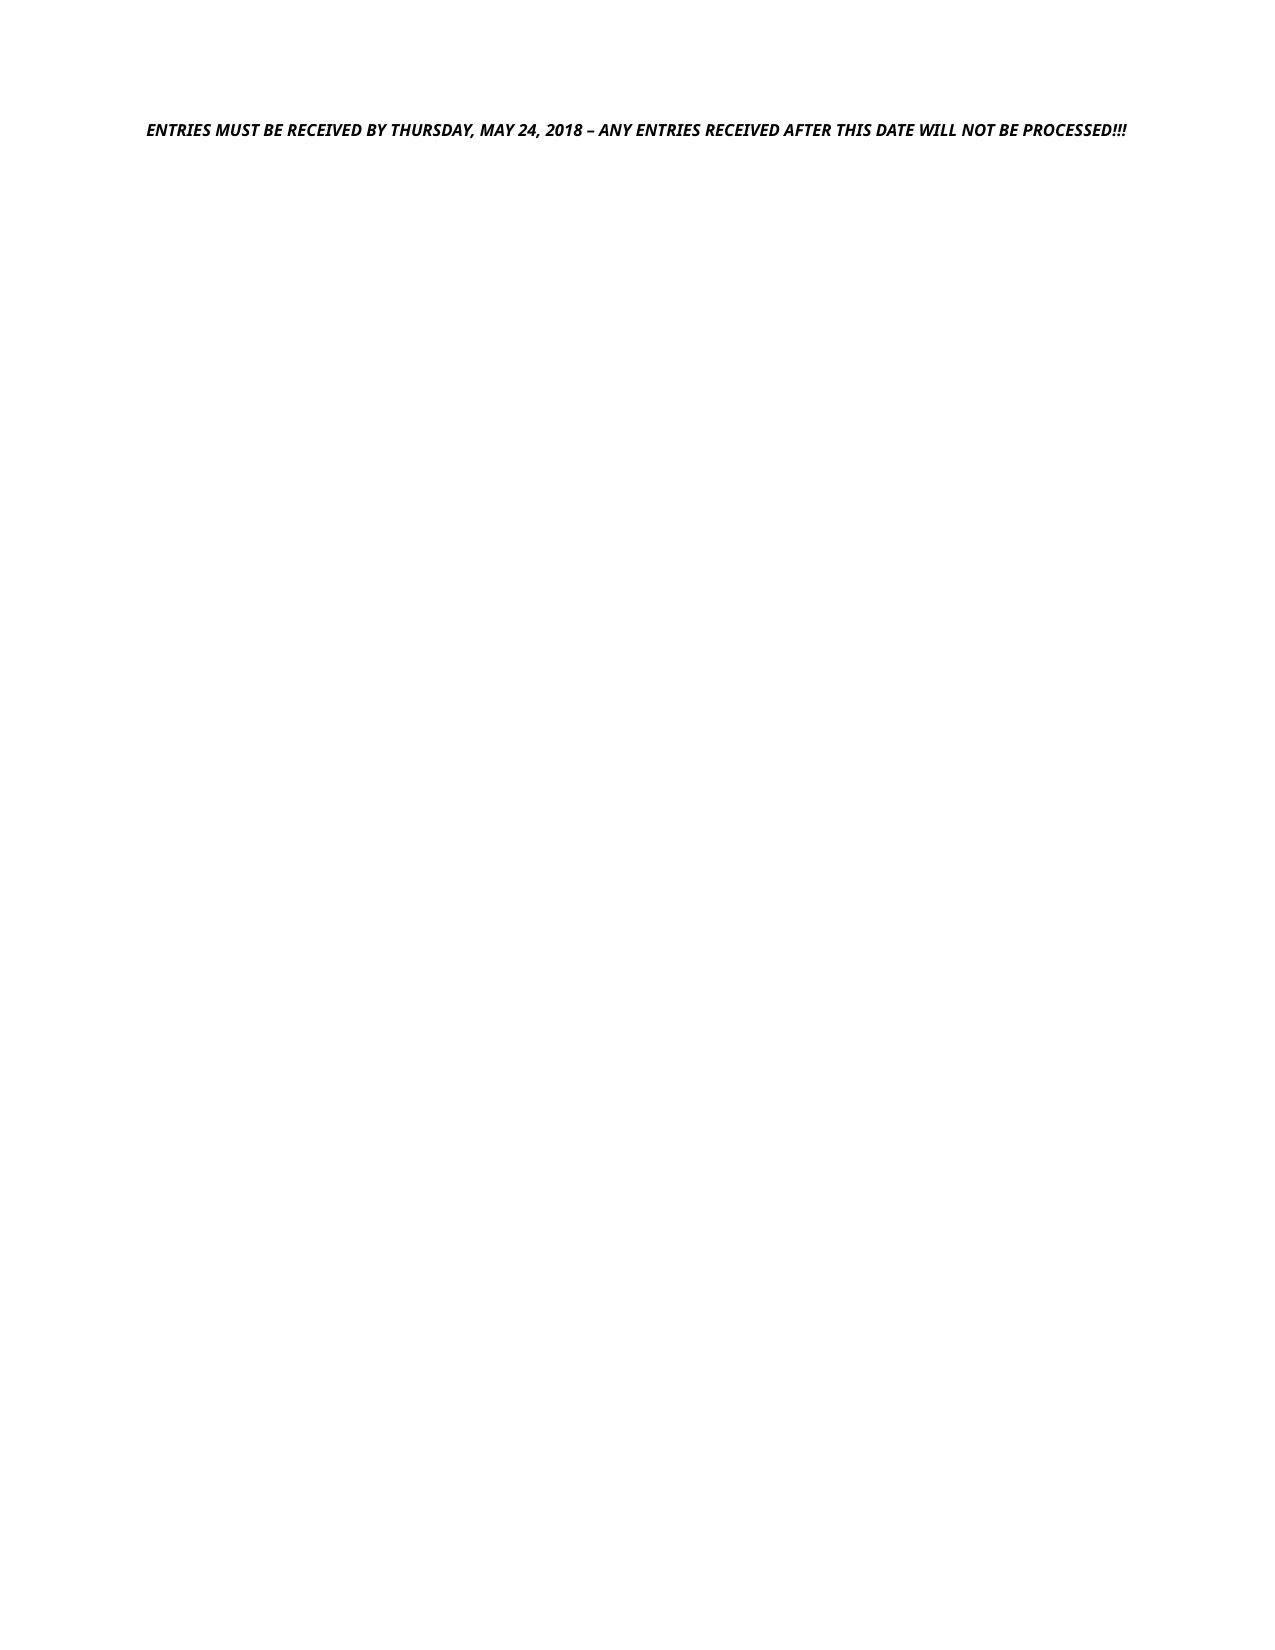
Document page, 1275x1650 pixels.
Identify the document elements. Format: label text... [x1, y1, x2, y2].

text ENTRIES MUST BE RECEIVED BY THURSDAY, MAY 24, 2018 – ANY ENTRIES RECEIVED AFTER THIS DATE WILL NOT BE PROCESSED!!! [118, 118, 1157, 141]
